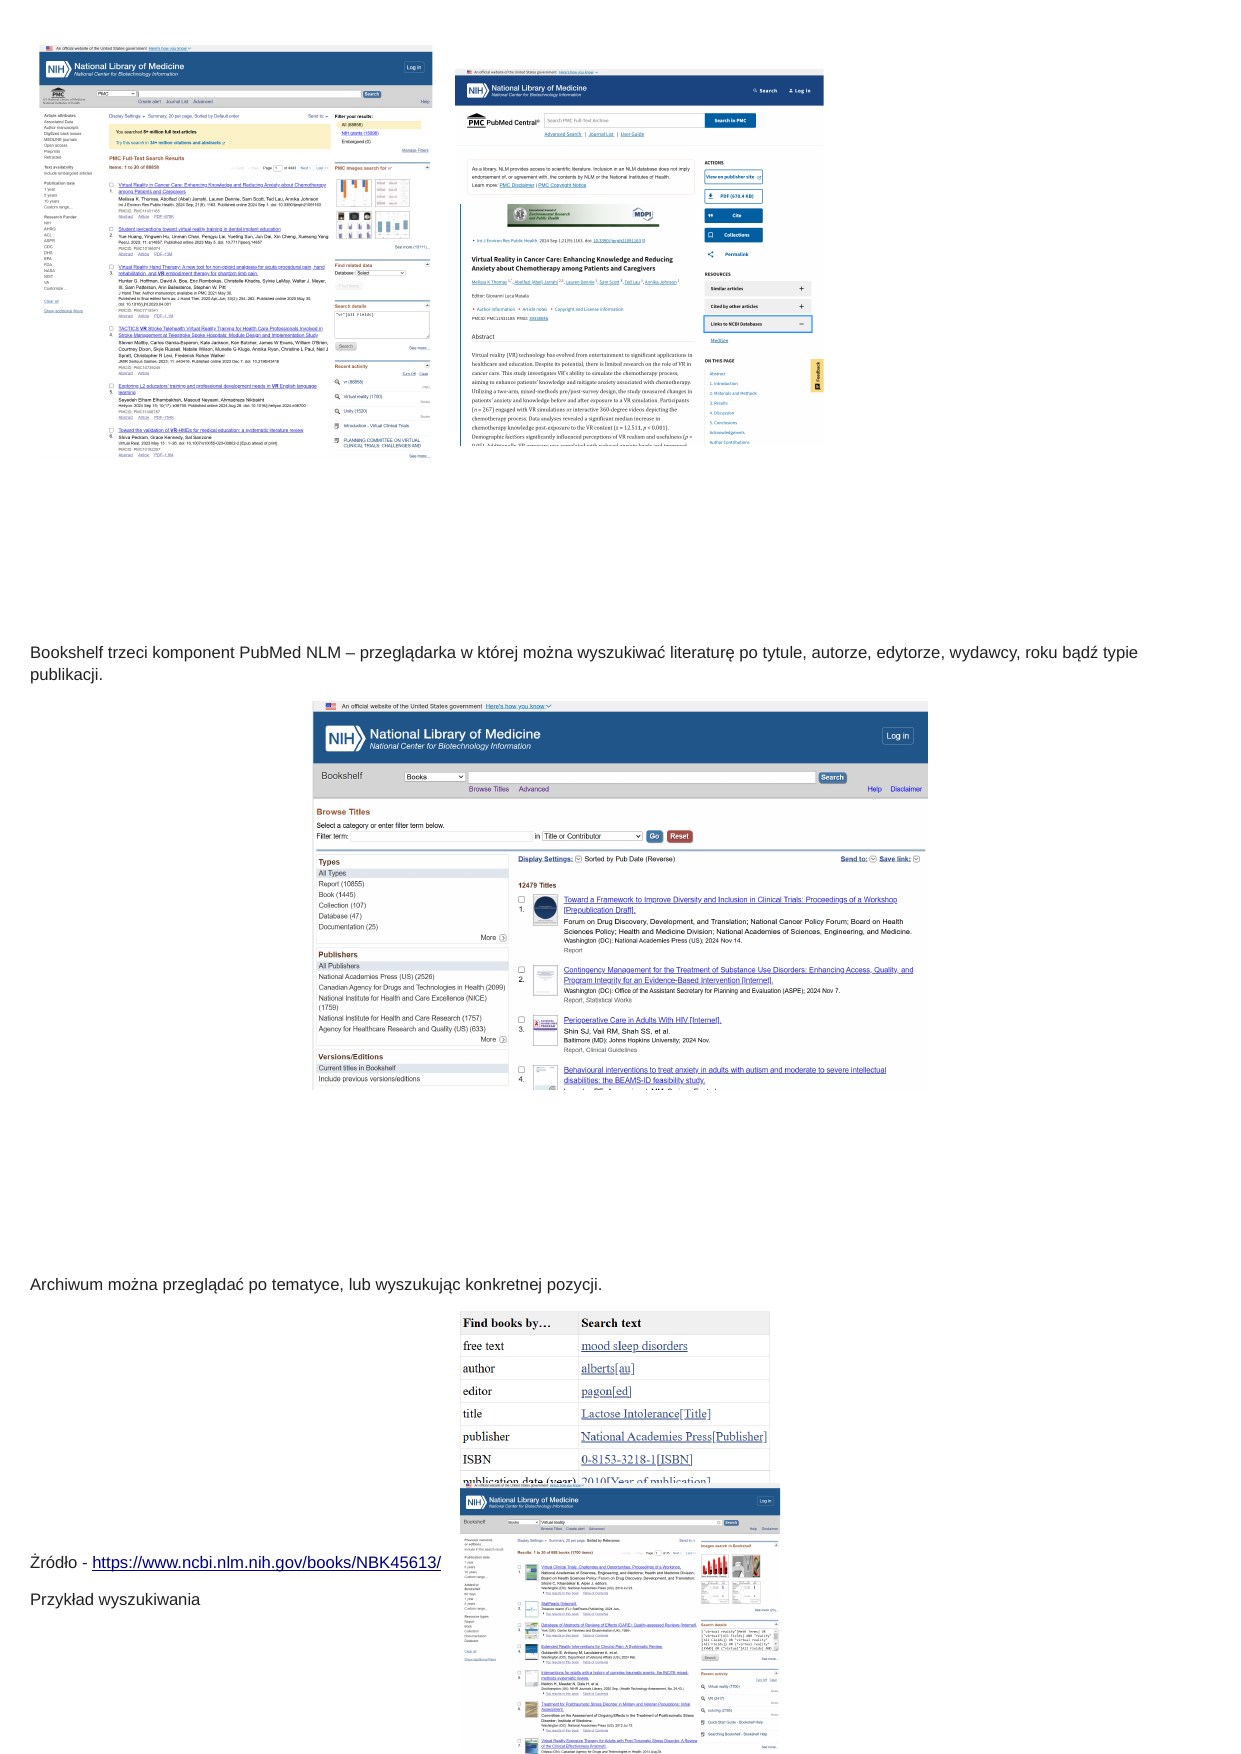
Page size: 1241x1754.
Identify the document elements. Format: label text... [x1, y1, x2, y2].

text Przykład wyszukiwania [30, 1589, 460, 1609]
text [781, 1553, 1211, 1572]
picture [39, 45, 433, 461]
picture [457, 1308, 781, 1754]
text Żródło - https://www.ncbi.nlm.nih.gov/books/NBK45613/ [30, 1553, 460, 1572]
text [781, 1589, 1211, 1609]
picture [455, 69, 824, 446]
text Archiwum można przeglądać po tematyce, lub wyszukując konkretnej pozycji. [30, 1275, 1211, 1294]
text Bookshelf trzeci komponent PubMed NLM – przeglądarka w której można wyszukiwać literaturę po tytule, autorze, edytorze, wydawcy, roku bądź typie publikacji. [30, 643, 1211, 684]
picture [312, 701, 928, 1090]
